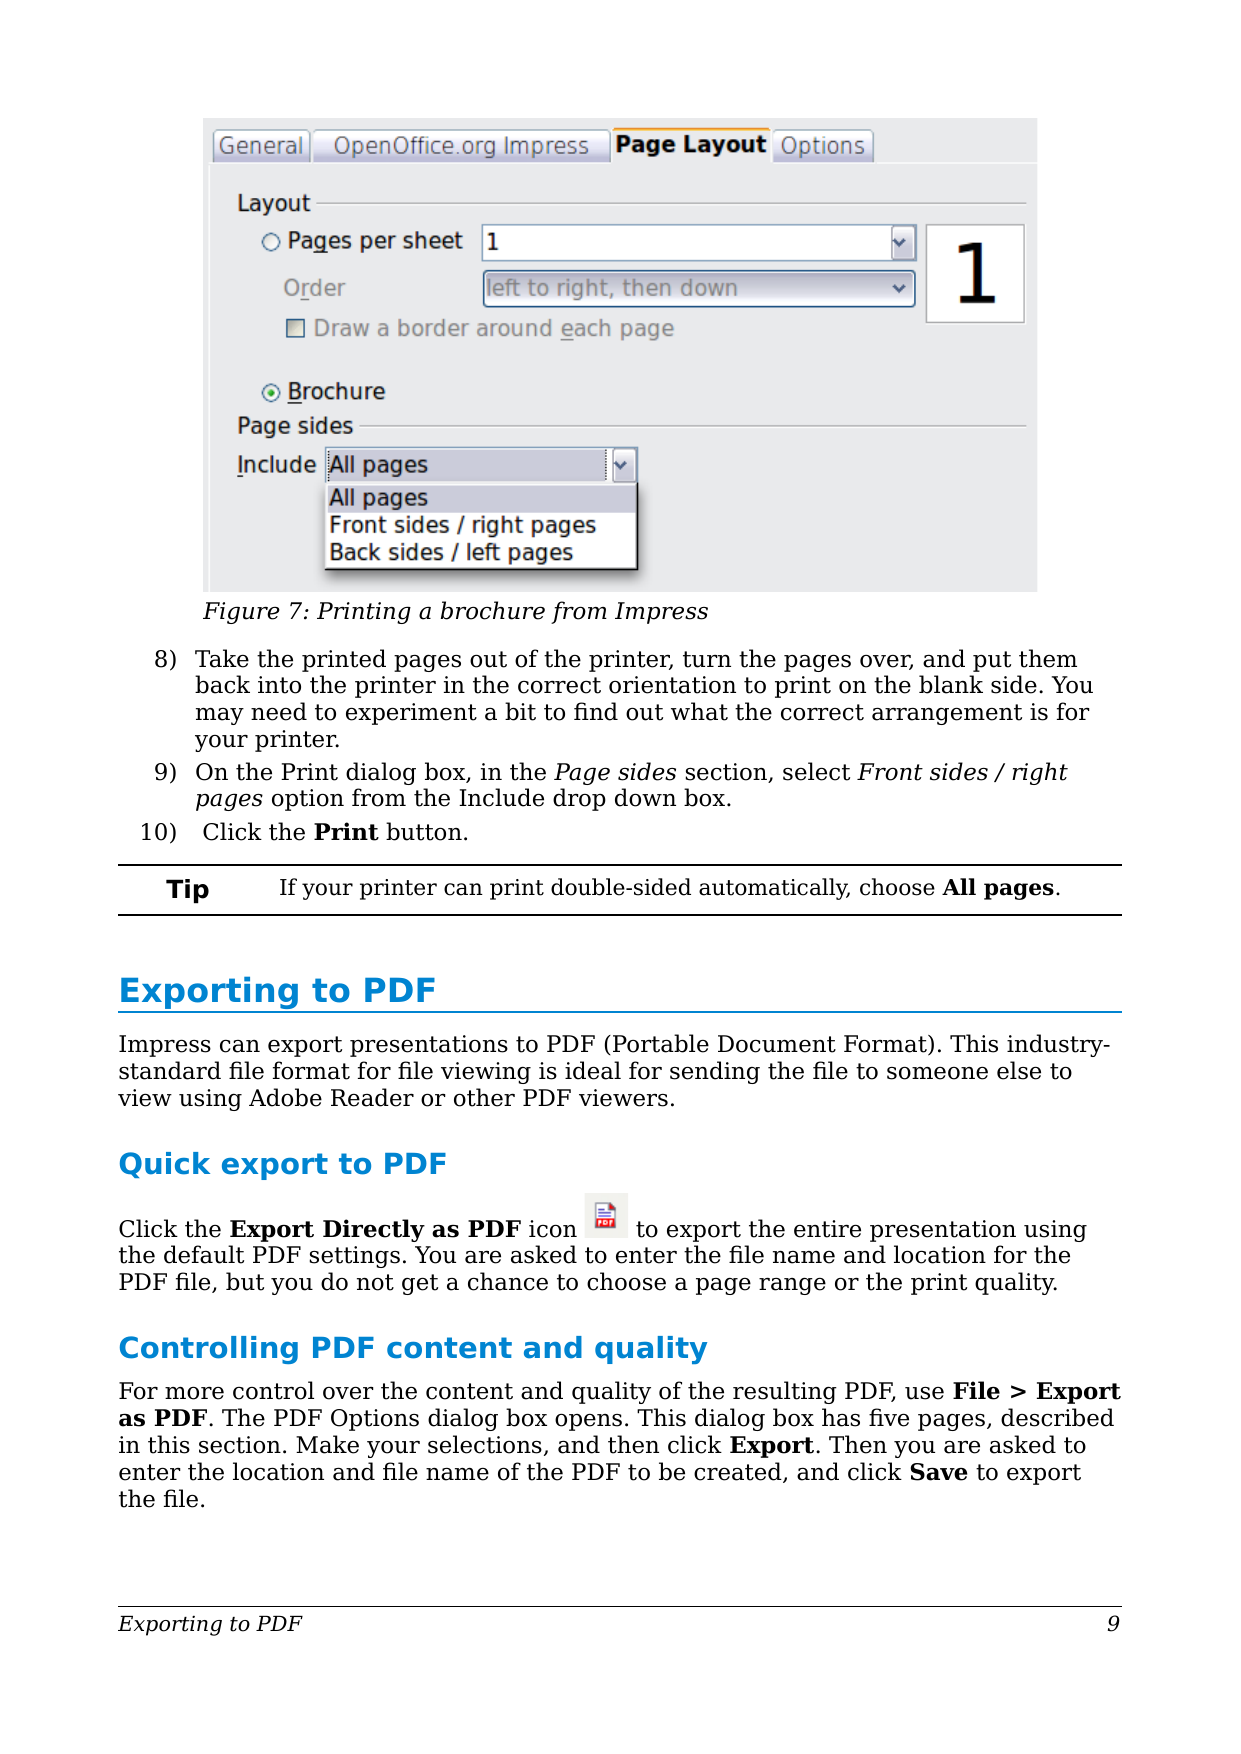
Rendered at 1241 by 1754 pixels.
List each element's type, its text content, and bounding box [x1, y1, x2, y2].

table_header Tip [118, 866, 257, 914]
list Click the Print button. [177, 818, 1122, 846]
text For more control over the content and quality of the resulting PDF, use File > Export as PDF. The PDF Options dialog box opens. This dialog box has five pages, described in this section. Make your selections, and then click Export. Then you are asked to enter the location and file name of the PDF to be created, and click Save to export the file. [118, 1378, 1122, 1512]
subtitle Controlling PDF content and quality [118, 1332, 1122, 1366]
text Impress can export presentations to PDF (Portable Document Format). This industry-standard file format for file viewing is ideal for sending the file to someone else to view using Adobe Reader or other PDF viewers. [118, 1032, 1122, 1112]
text Click the Export Directly as PDF icon to export the entire presentation using the default PDF settings. You are asked to enter the file name and location for the PDF file, but you do not get a chance to choose a page range or the print quality. [118, 1193, 1122, 1296]
subtitle Quick export to PDF [118, 1147, 1122, 1181]
subtitle Exporting to PDF [118, 972, 1122, 1011]
picture [584, 1193, 629, 1238]
picture [203, 118, 1038, 592]
list On the Print dialog box, in the Page sides section, select Front sides / right pages option from the Include drop down box. [177, 759, 1122, 812]
list Take the printed pages out of the printer, turn the pages over, and put them back into the printer in the correct orientation to print on the blank side. You may need to experiment a bit to find out what the correct arrangement is for your printer. [177, 646, 1122, 753]
table_header If your printer can print double-sided automatically, choose All pages. [258, 866, 1122, 914]
text Figure 7: Printing a brochure from Impress [203, 598, 1037, 625]
